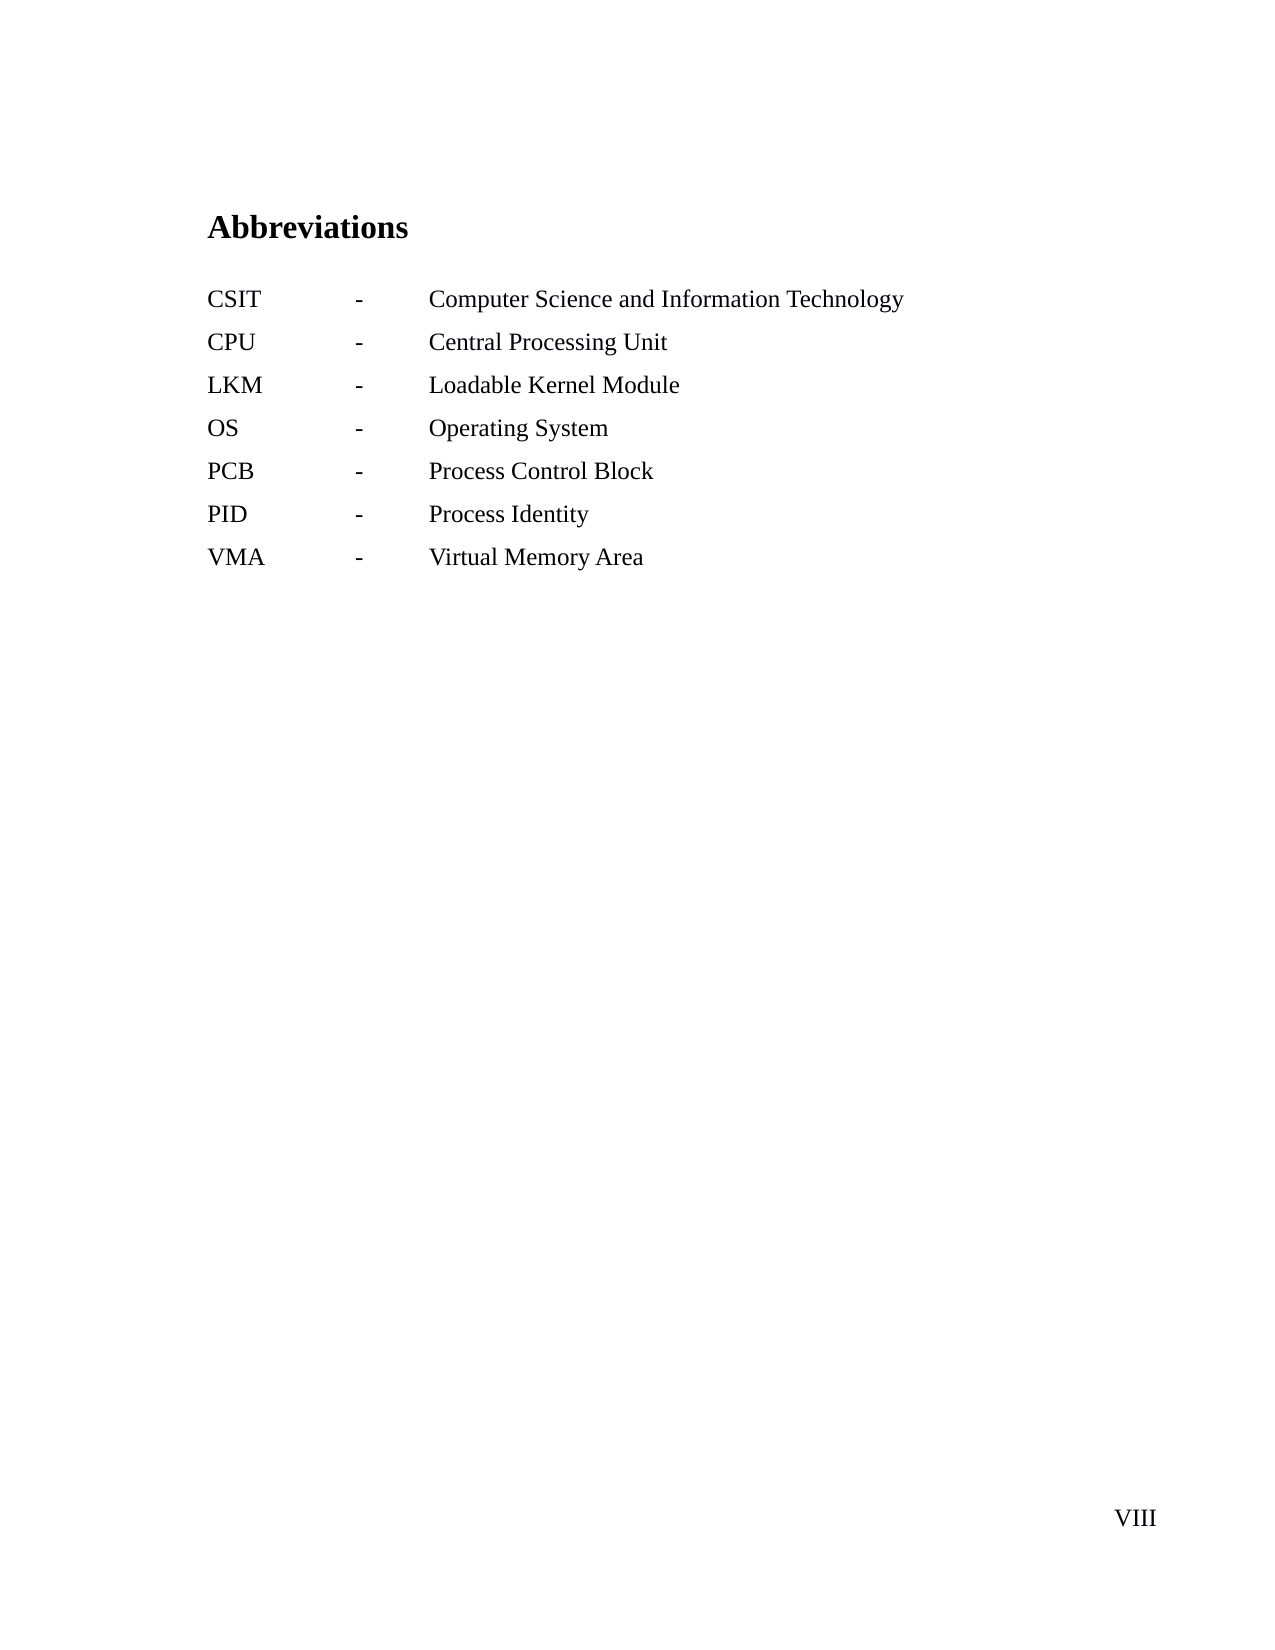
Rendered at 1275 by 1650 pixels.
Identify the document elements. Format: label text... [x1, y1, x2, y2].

list CPU - Central Processing Unit [207, 327, 1157, 356]
list VMA - Virtual Memory Area [207, 542, 1157, 571]
list PCB - Process Control Block [207, 456, 1157, 485]
list LKM - Loadable Kernel Module [207, 370, 1157, 399]
list CSIT - Computer Science and Information Technology [207, 284, 1157, 312]
list OS - Operating System [207, 413, 1157, 442]
subtitle Abbreviations [207, 207, 1157, 245]
list PID - Process Identity [207, 499, 1157, 528]
